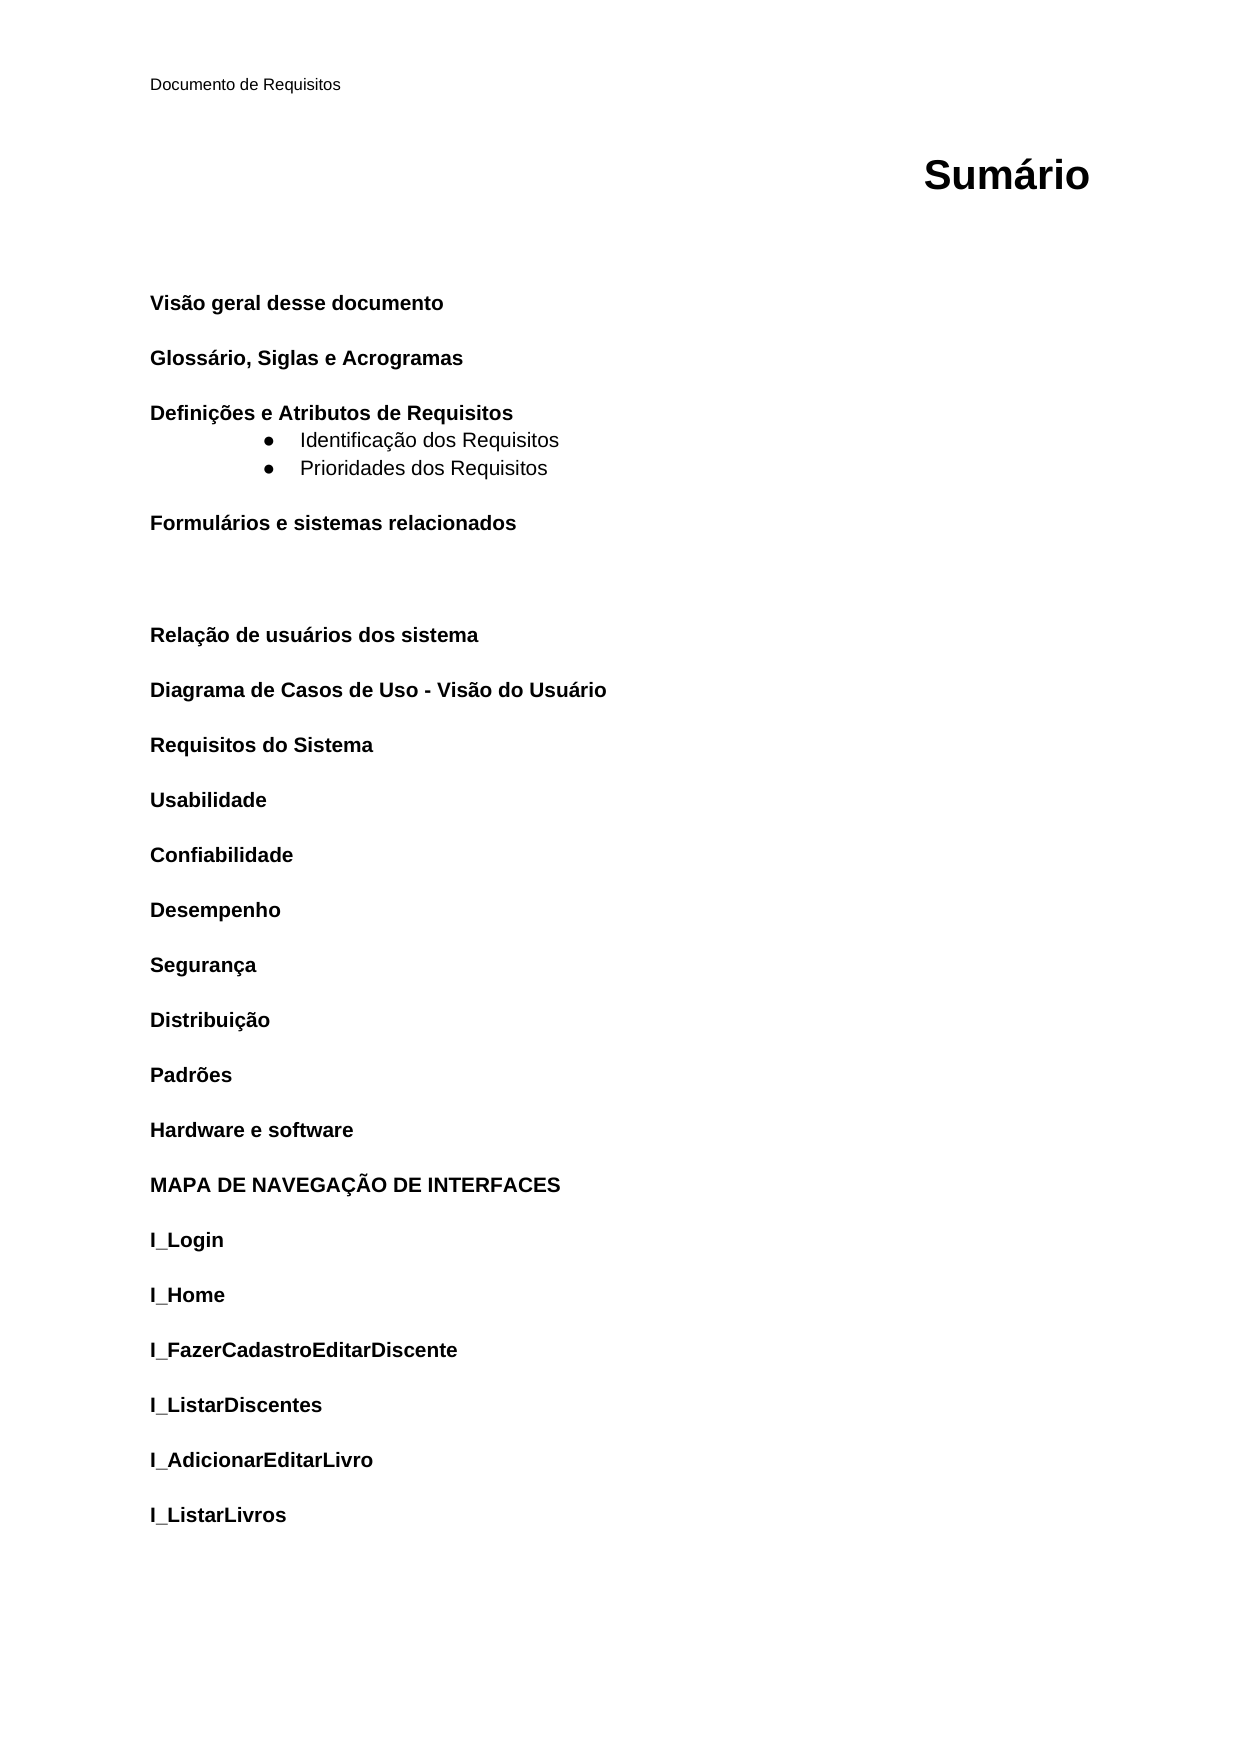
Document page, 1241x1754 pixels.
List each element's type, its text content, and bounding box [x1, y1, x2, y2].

text Confiabilidade [150, 843, 1090, 867]
text I_ListarLivros [150, 1503, 1090, 1527]
text Usabilidade [150, 788, 1090, 812]
text Relação de usuários dos sistema [150, 623, 1090, 647]
text Sumário [150, 150, 1090, 198]
text Visão geral desse documento [150, 290, 1090, 314]
text Requisitos do Sistema [150, 733, 1090, 757]
text Formulários e sistemas relacionados [150, 510, 1090, 534]
list Identificação dos Requisitos [262, 428, 1090, 452]
text I_FazerCadastroEditarDiscente [150, 1338, 1090, 1362]
text MAPA DE NAVEGAÇÃO DE INTERFACES [150, 1173, 1090, 1197]
text Glossário, Siglas e Acrogramas [150, 345, 1090, 369]
text I_Home [150, 1283, 1090, 1307]
text I_ListarDiscentes [150, 1393, 1090, 1417]
text I_AdicionarEditarLivro [150, 1448, 1090, 1472]
text Distribuição [150, 1008, 1090, 1032]
text Definições e Atributos de Requisitos [150, 400, 1090, 424]
text Hardware e software [150, 1118, 1090, 1142]
text Desempenho [150, 898, 1090, 922]
text I_Login [150, 1228, 1090, 1252]
text Diagrama de Casos de Uso - Visão do Usuário [150, 678, 1090, 702]
text Padrões [150, 1063, 1090, 1087]
text Segurança [150, 953, 1090, 977]
list Prioridades dos Requisitos [262, 455, 1090, 479]
